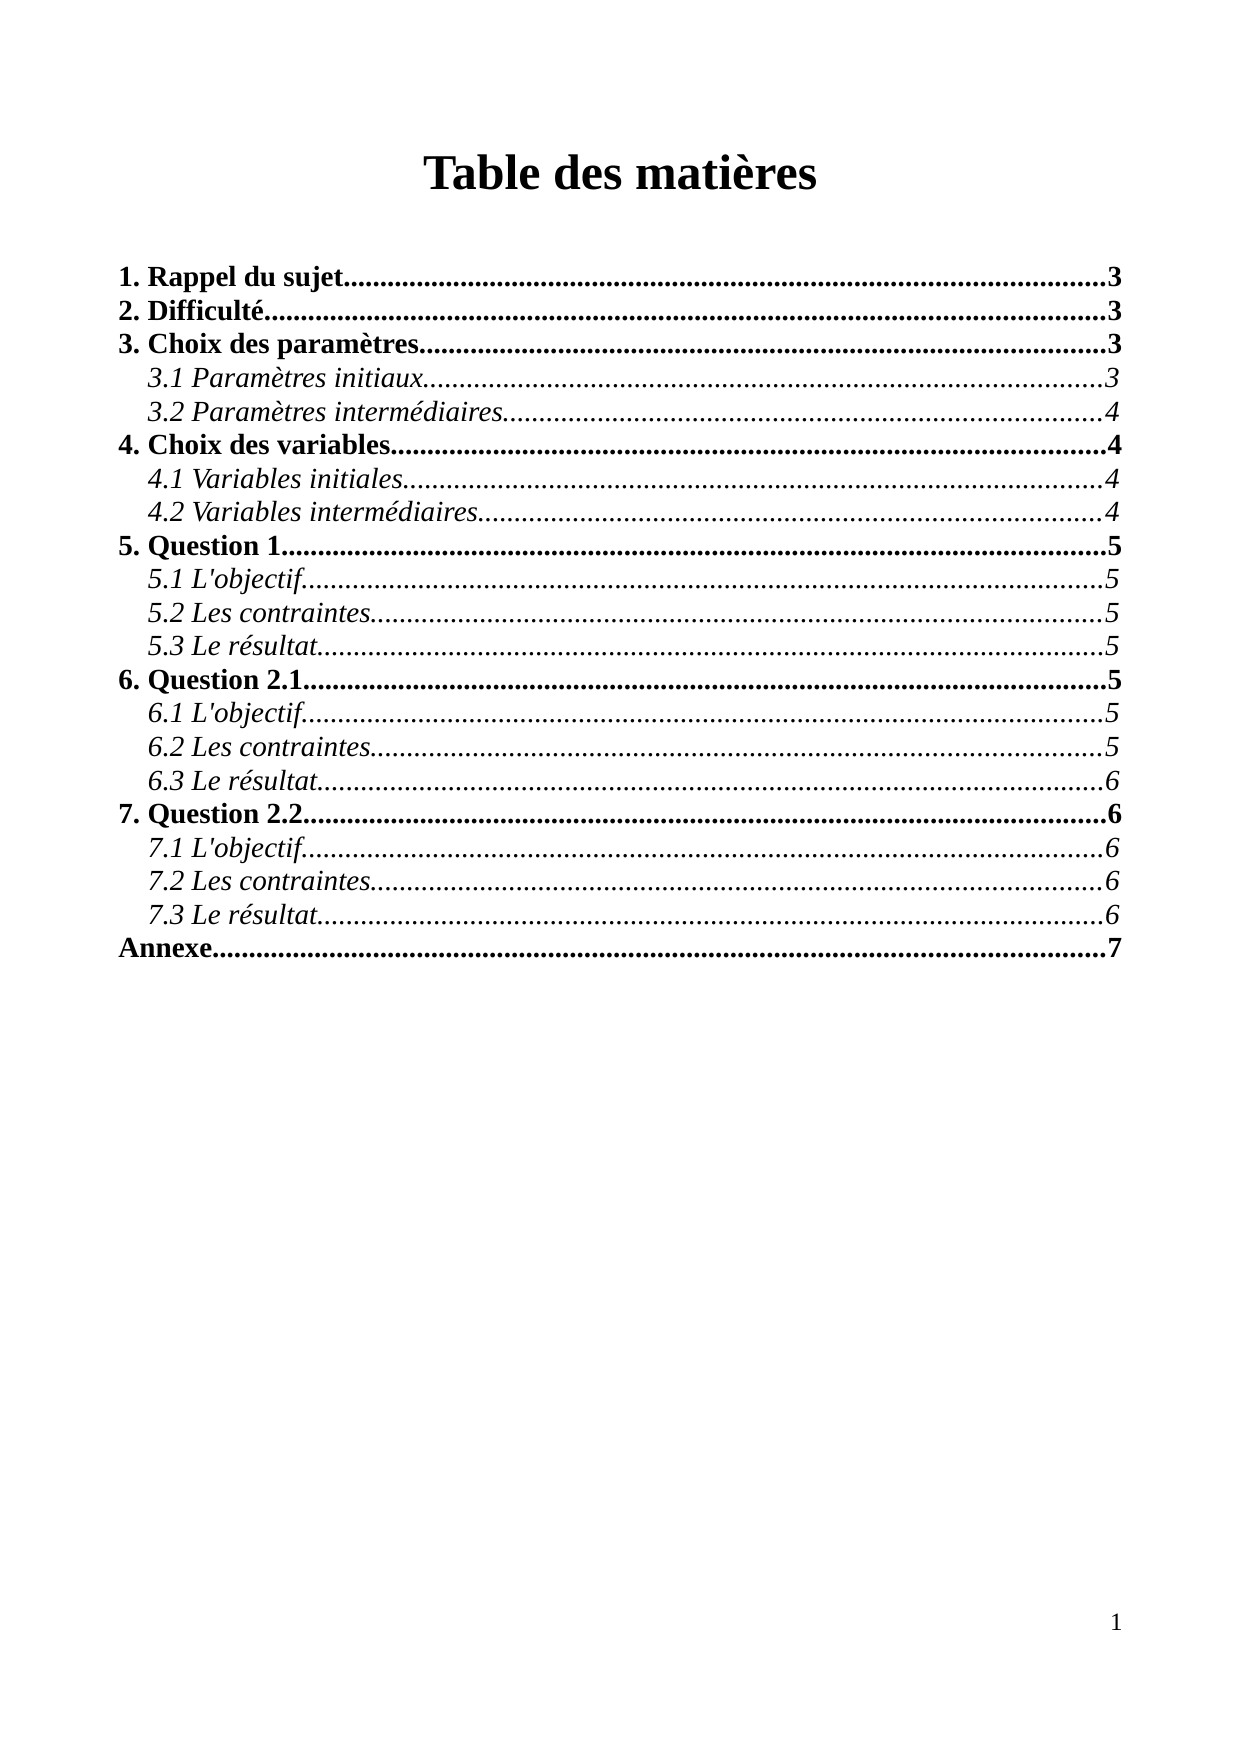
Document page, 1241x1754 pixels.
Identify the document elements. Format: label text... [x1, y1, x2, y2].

text 4.1 Variables initiales 4 [148, 461, 1122, 494]
text 4. Choix des variables 4 [118, 427, 1122, 461]
text 6. Question 2.1 5 [118, 662, 1122, 696]
text 7. Question 2.2 6 [118, 796, 1122, 830]
text 6.3 Le résultat 6 [148, 763, 1122, 796]
text 6.1 L'objectif 5 [148, 696, 1122, 729]
text 3. Choix des paramètres 3 [118, 327, 1122, 360]
text 3.2 Paramètres intermédiaires 4 [148, 394, 1122, 427]
text 5.2 Les contraintes 5 [148, 595, 1122, 628]
text 2. Difficulté 3 [118, 293, 1122, 327]
text 5. Question 1 5 [118, 528, 1122, 561]
subtitle Table des matières [118, 143, 1122, 200]
text 6.2 Les contraintes 5 [148, 729, 1122, 763]
text 3.1 Paramètres initiaux 3 [148, 360, 1122, 394]
text 5.3 Le résultat 5 [148, 628, 1122, 662]
text 7.2 Les contraintes 6 [148, 863, 1122, 897]
text 1. Rappel du sujet 3 [118, 259, 1122, 293]
text 5.1 L'objectif 5 [148, 561, 1122, 595]
text 7.3 Le résultat 6 [148, 897, 1122, 930]
text 7.1 L'objectif 6 [148, 830, 1122, 863]
text 4.2 Variables intermédiaires 4 [148, 494, 1122, 528]
text Annexe 7 [118, 930, 1122, 964]
